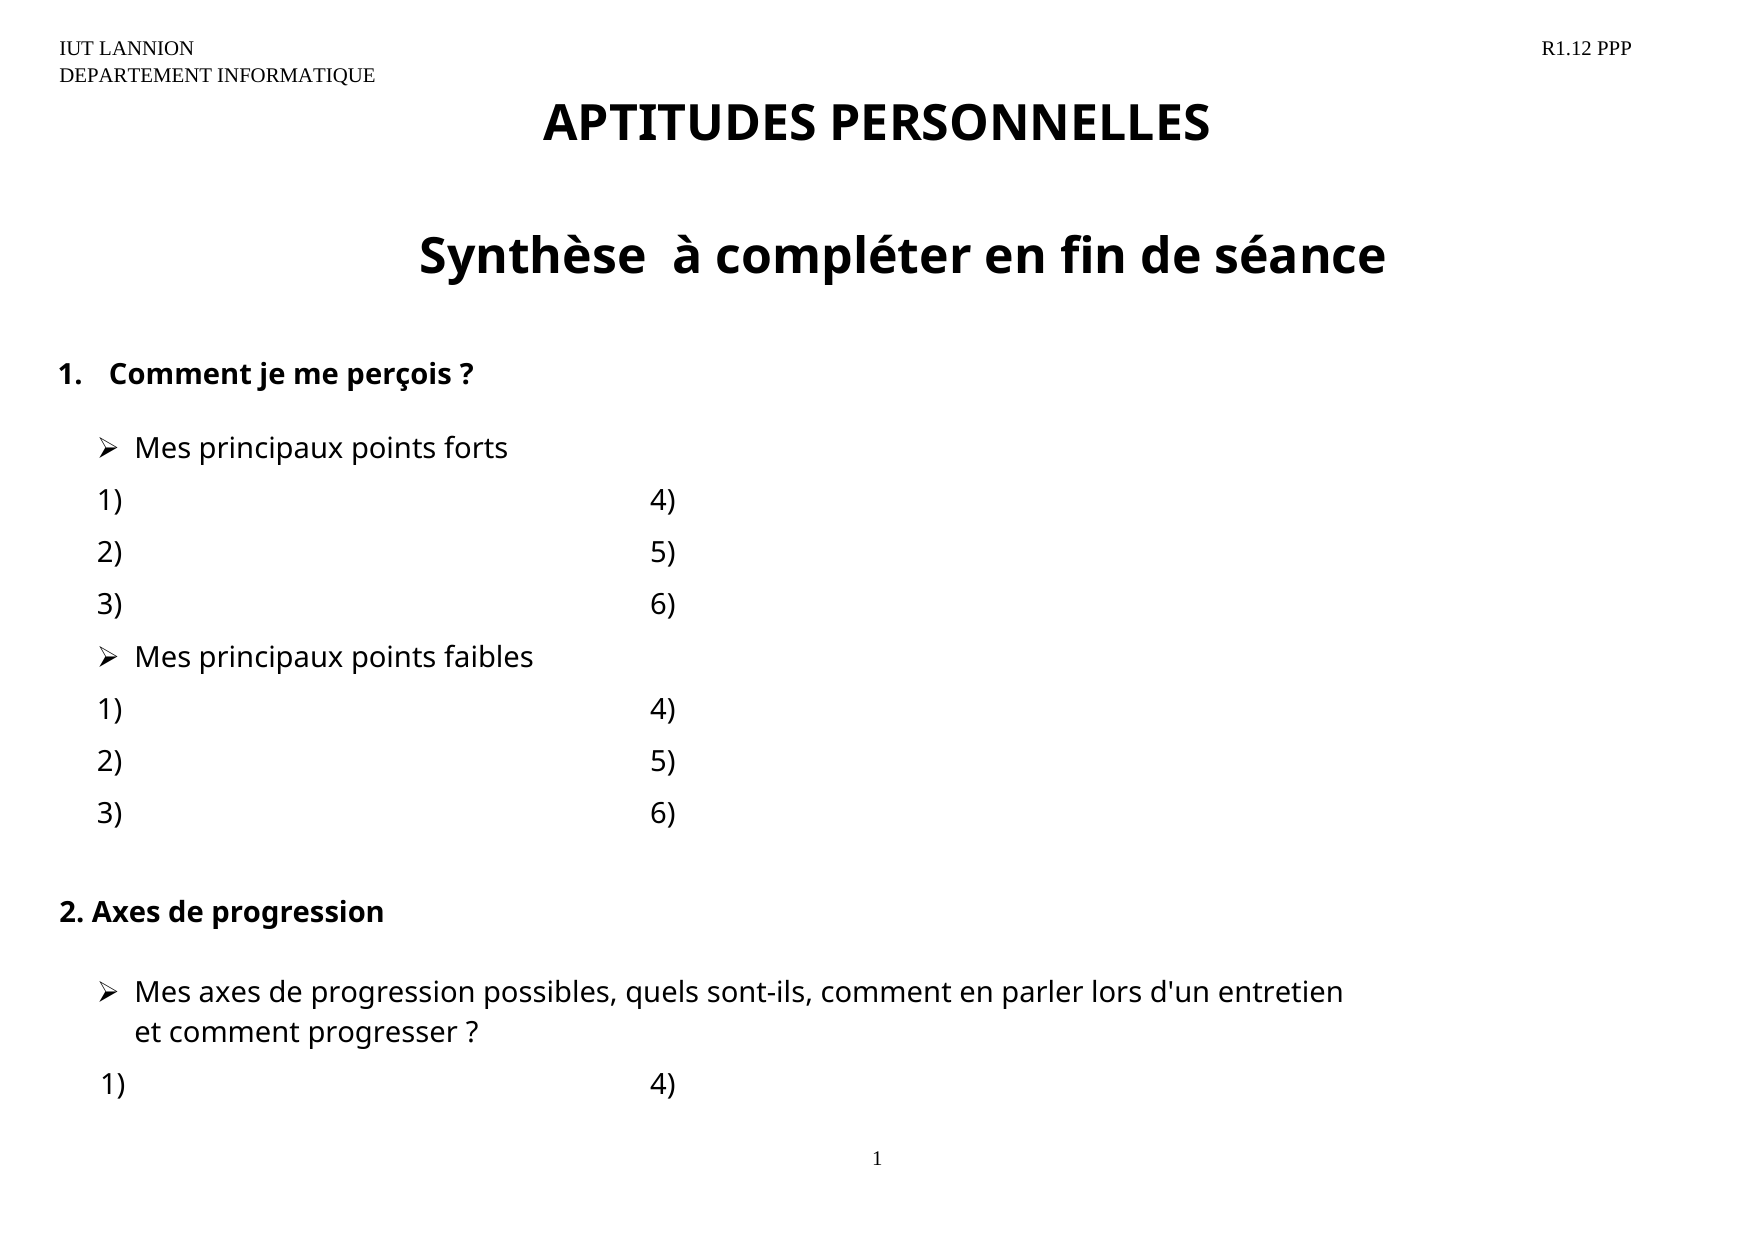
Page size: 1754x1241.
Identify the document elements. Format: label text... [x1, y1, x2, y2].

list Mes principaux points faibles [97, 636, 1695, 676]
text 3) 6) [97, 584, 1695, 623]
list Mes principaux points forts [97, 427, 1695, 467]
list Synthèse à compléter en fin de séance [112, 220, 1695, 288]
list Comment je me perçois ? [57, 353, 1695, 393]
text 2. Axes de progression [59, 892, 1695, 931]
list Mes axes de progression possibles, quels sont-ils, comment en parler lors d'un entretien et comment progresser ? [97, 971, 1695, 1051]
text 2) 5) [97, 531, 1695, 571]
text 1) 4) [97, 479, 1695, 519]
text 1) 4) [97, 688, 1695, 728]
list APTITUDES PERSONNELLES [59, 87, 1695, 155]
text 1) 4) [100, 1063, 1695, 1103]
text 3) 6) [97, 792, 1695, 832]
text 2) 5) [97, 740, 1695, 780]
